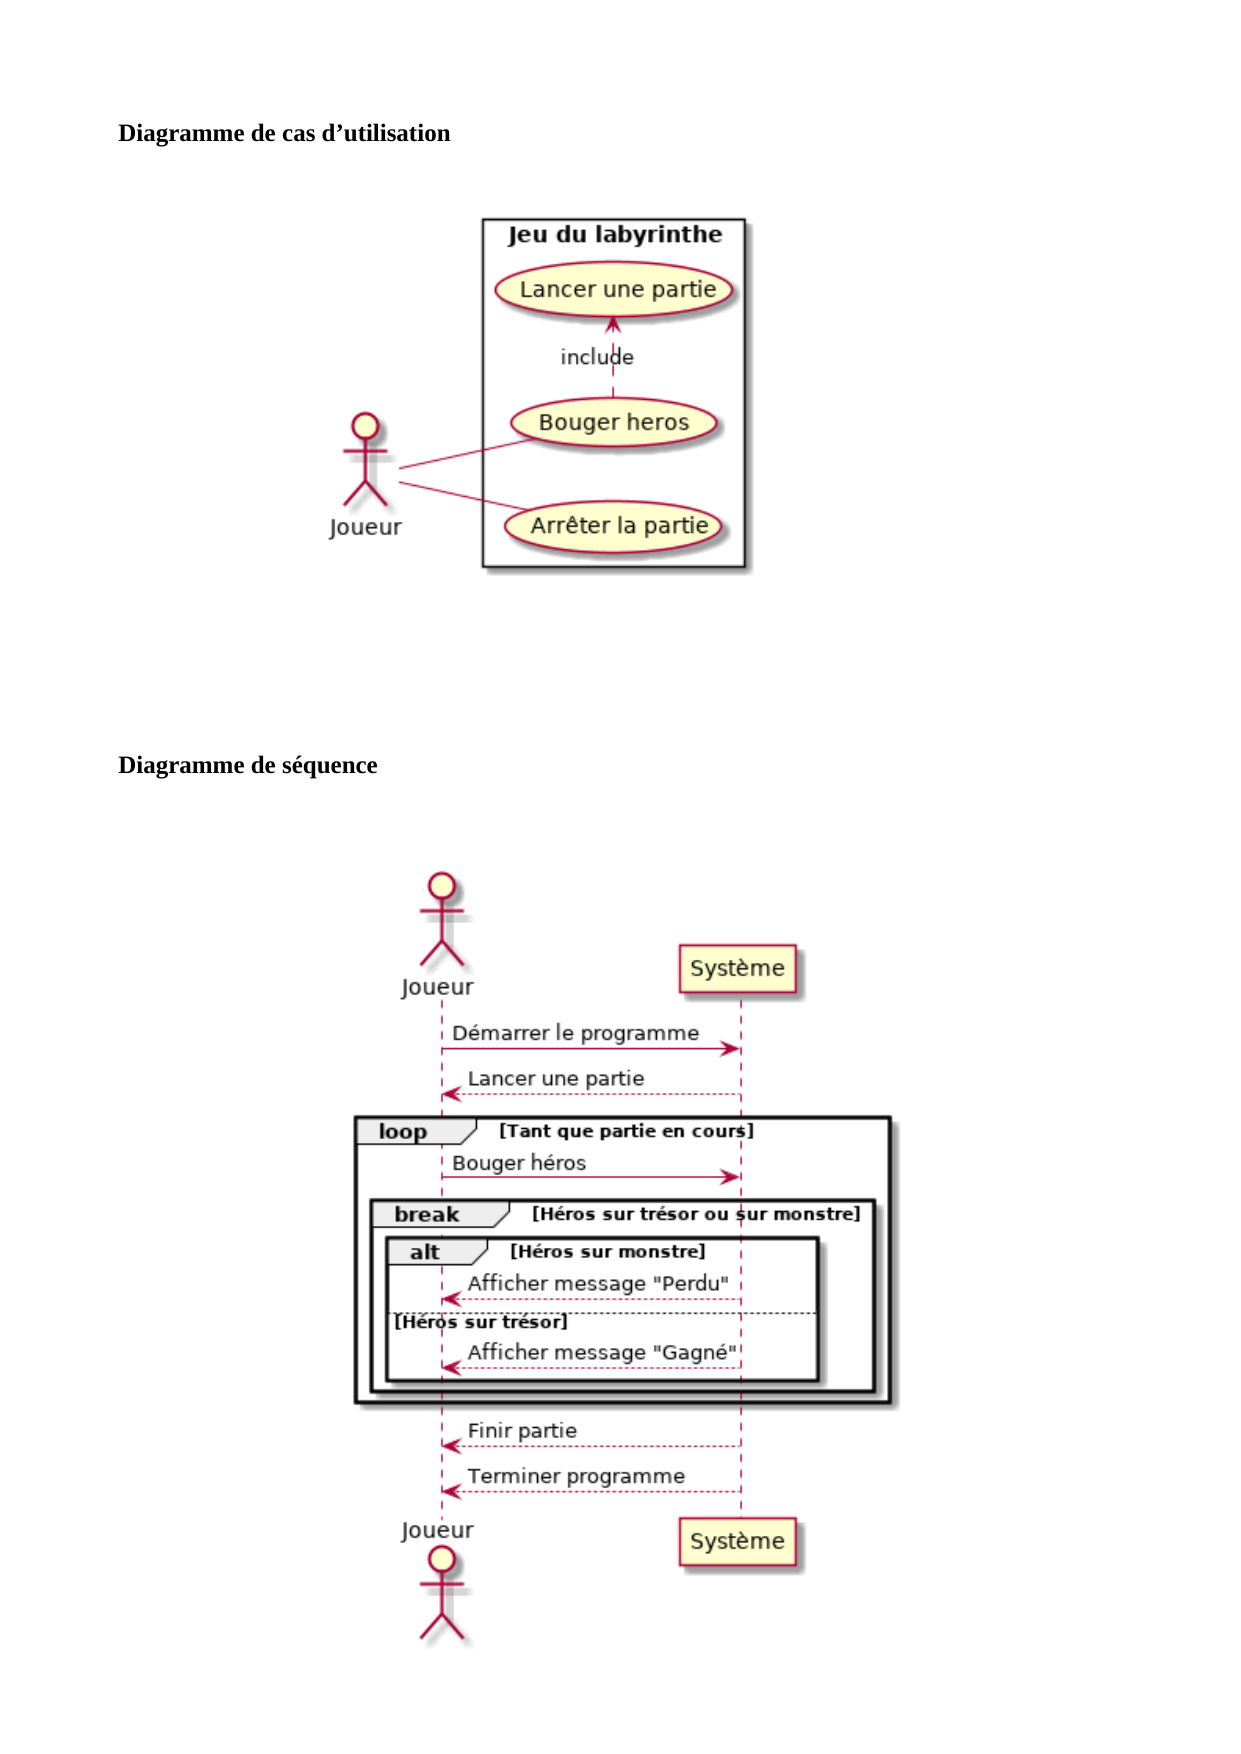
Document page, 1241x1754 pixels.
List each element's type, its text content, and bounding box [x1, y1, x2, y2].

text Diagramme de séquence [118, 751, 1122, 779]
picture [335, 865, 905, 1654]
picture [321, 194, 760, 582]
text Diagramme de cas d’utilisation [118, 118, 1122, 147]
